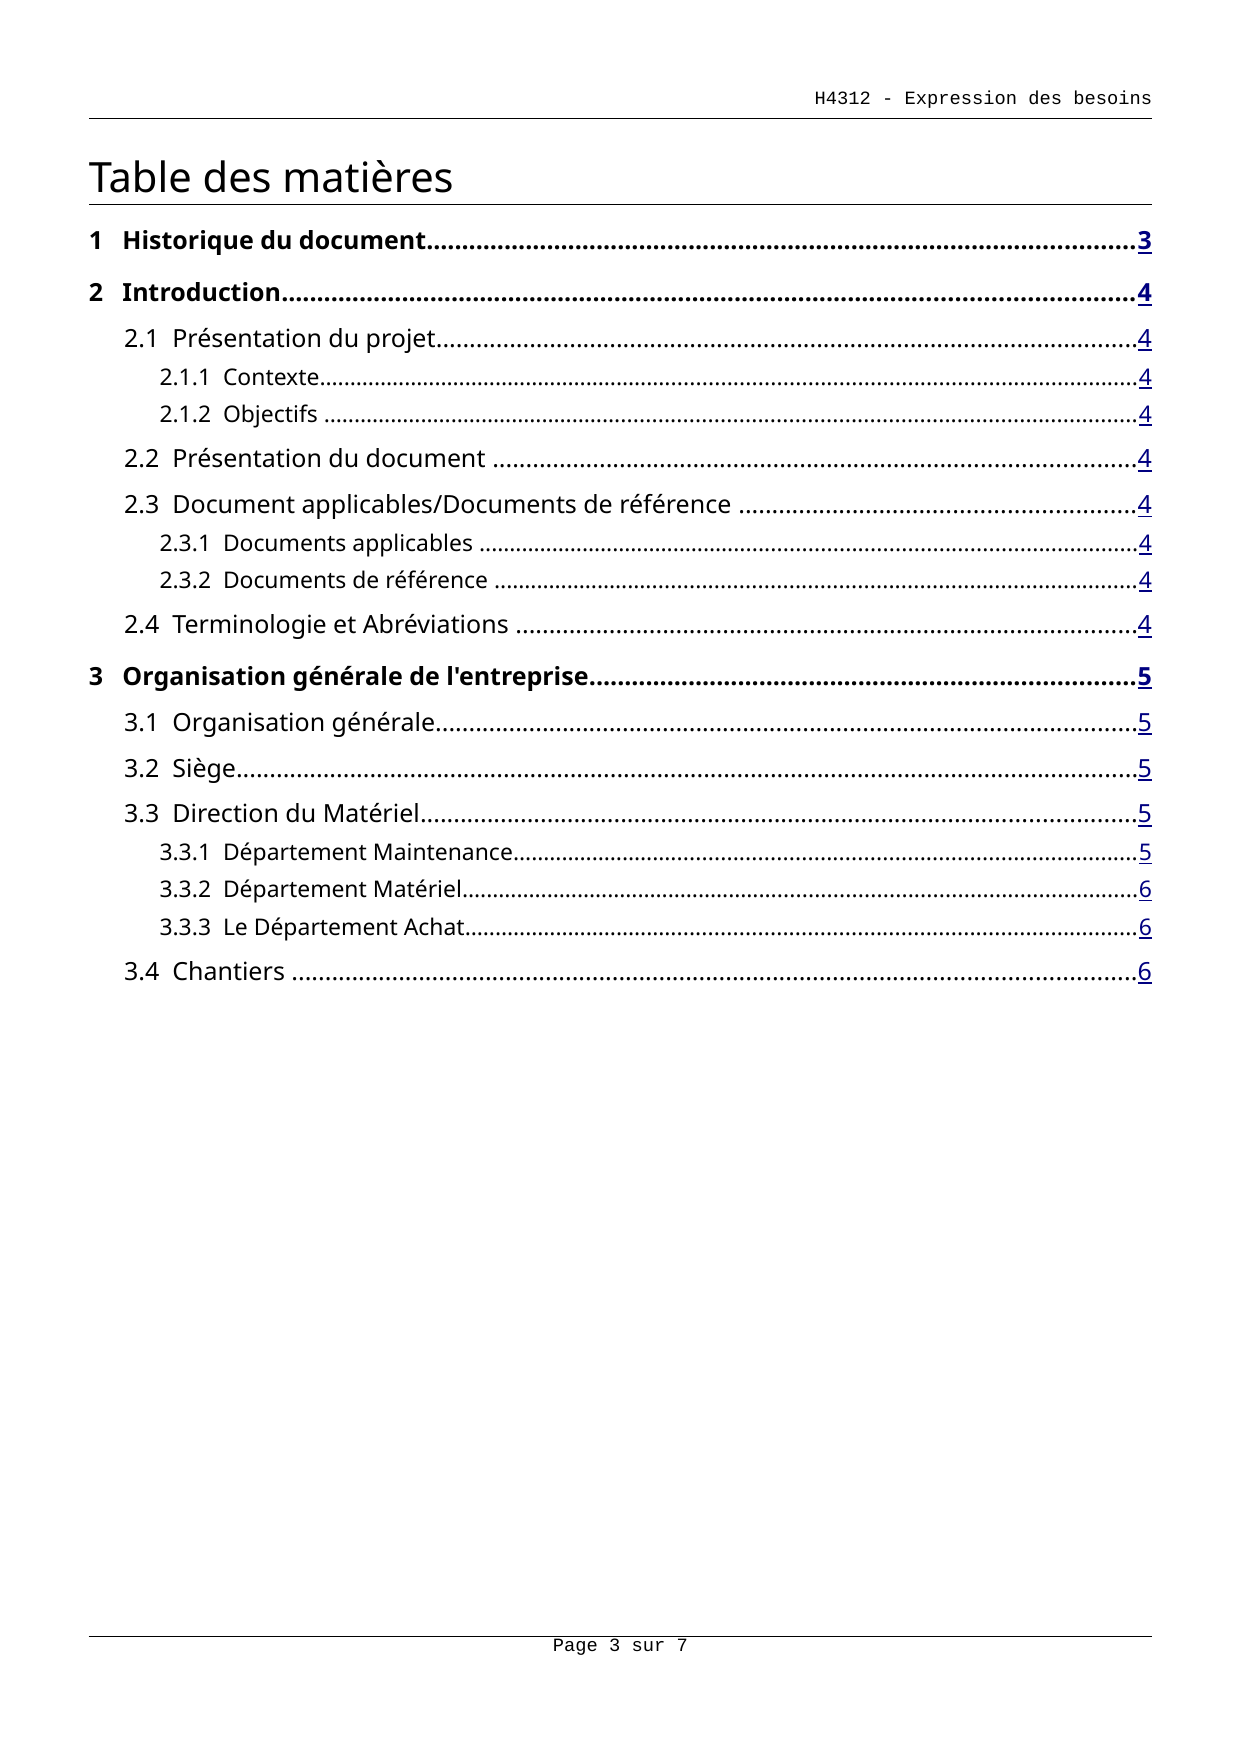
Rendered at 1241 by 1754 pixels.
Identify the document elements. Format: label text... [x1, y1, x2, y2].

text 2 Introduction 4 [88, 275, 1152, 309]
text Table des matières [88, 147, 1152, 205]
text 2.3 Document applicables/Documents de référence 4 [124, 487, 1152, 521]
text 1 Historique du document 3 [88, 223, 1152, 257]
text 3.4 Chantiers 6 [124, 953, 1152, 988]
text 2.3.2 Documents de référence 4 [159, 564, 1152, 595]
text 2.3.1 Documents applicables 4 [159, 527, 1152, 558]
text 2.1 Présentation du projet 4 [124, 321, 1152, 355]
text 2.1.2 Objectifs 4 [159, 398, 1152, 429]
text 3.3.1 Département Maintenance 5 [159, 836, 1152, 867]
text 3.2 Siège 5 [124, 750, 1152, 784]
text 3.3.2 Département Matériel 6 [159, 873, 1152, 904]
text 3 Organisation générale de l'entreprise 5 [88, 659, 1152, 693]
text 2.1.1 Contexte 4 [159, 361, 1152, 392]
text 3.1 Organisation générale 5 [124, 704, 1152, 738]
text 3.3.3 Le Département Achat 6 [159, 911, 1152, 942]
text 2.2 Présentation du document 4 [124, 441, 1152, 475]
text 3.3 Direction du Matériel 5 [124, 796, 1152, 830]
text 2.4 Terminologie et Abréviations 4 [124, 607, 1152, 641]
